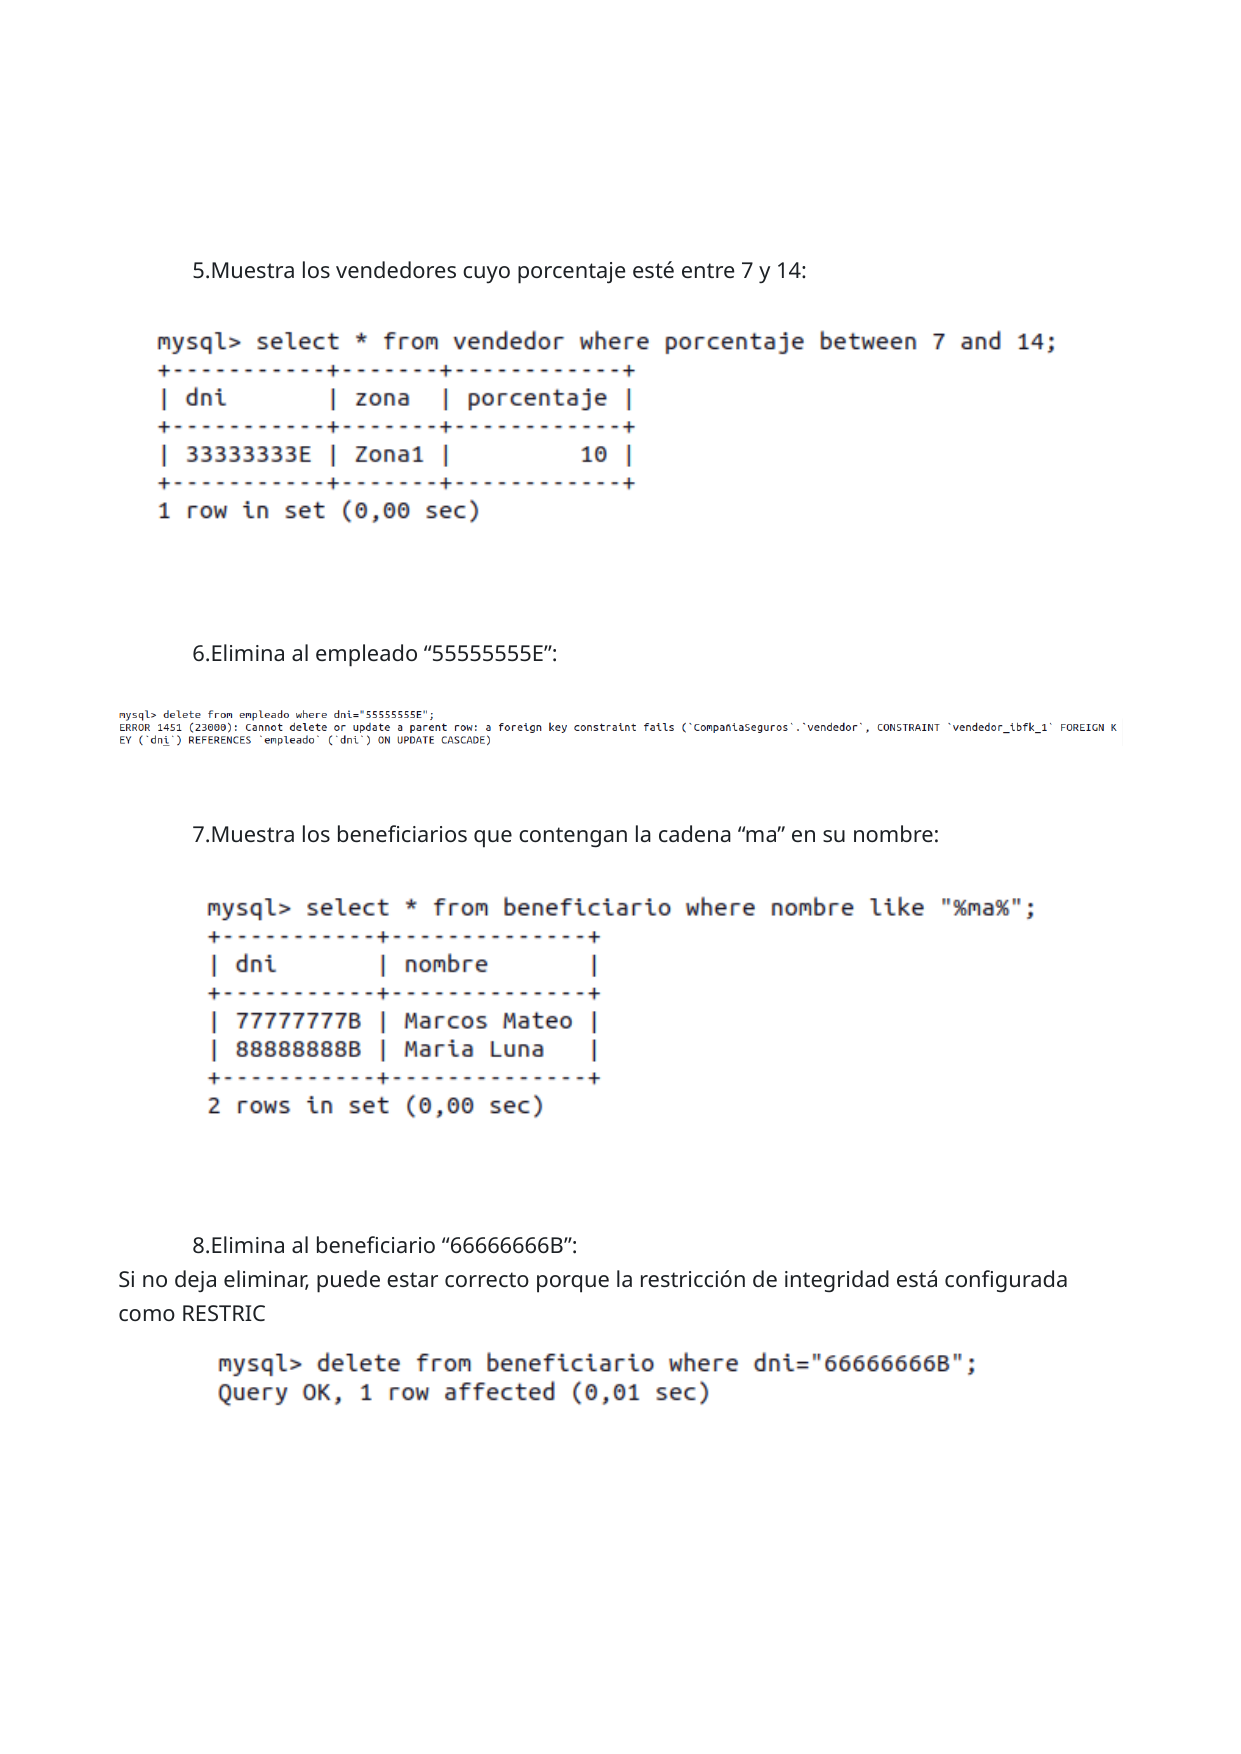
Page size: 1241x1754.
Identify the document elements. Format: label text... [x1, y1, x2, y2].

list Muestra los beneficiarios que contengan la cadena “ma” en su nombre: [118, 819, 1122, 848]
picture [206, 887, 1035, 1123]
picture [156, 323, 1084, 531]
picture [217, 1347, 1023, 1410]
picture [118, 706, 1123, 746]
list Muestra los vendedores cuyo porcentaje esté entre 7 y 14: [118, 255, 1122, 284]
list Elimina al empleado “55555555E”: [118, 638, 1122, 668]
list Elimina al beneficiario “66666666B”: [118, 1230, 1122, 1260]
text Si no deja eliminar, puede estar correcto porque la restricción de integridad está configurada como RESTRIC [118, 1264, 1122, 1328]
